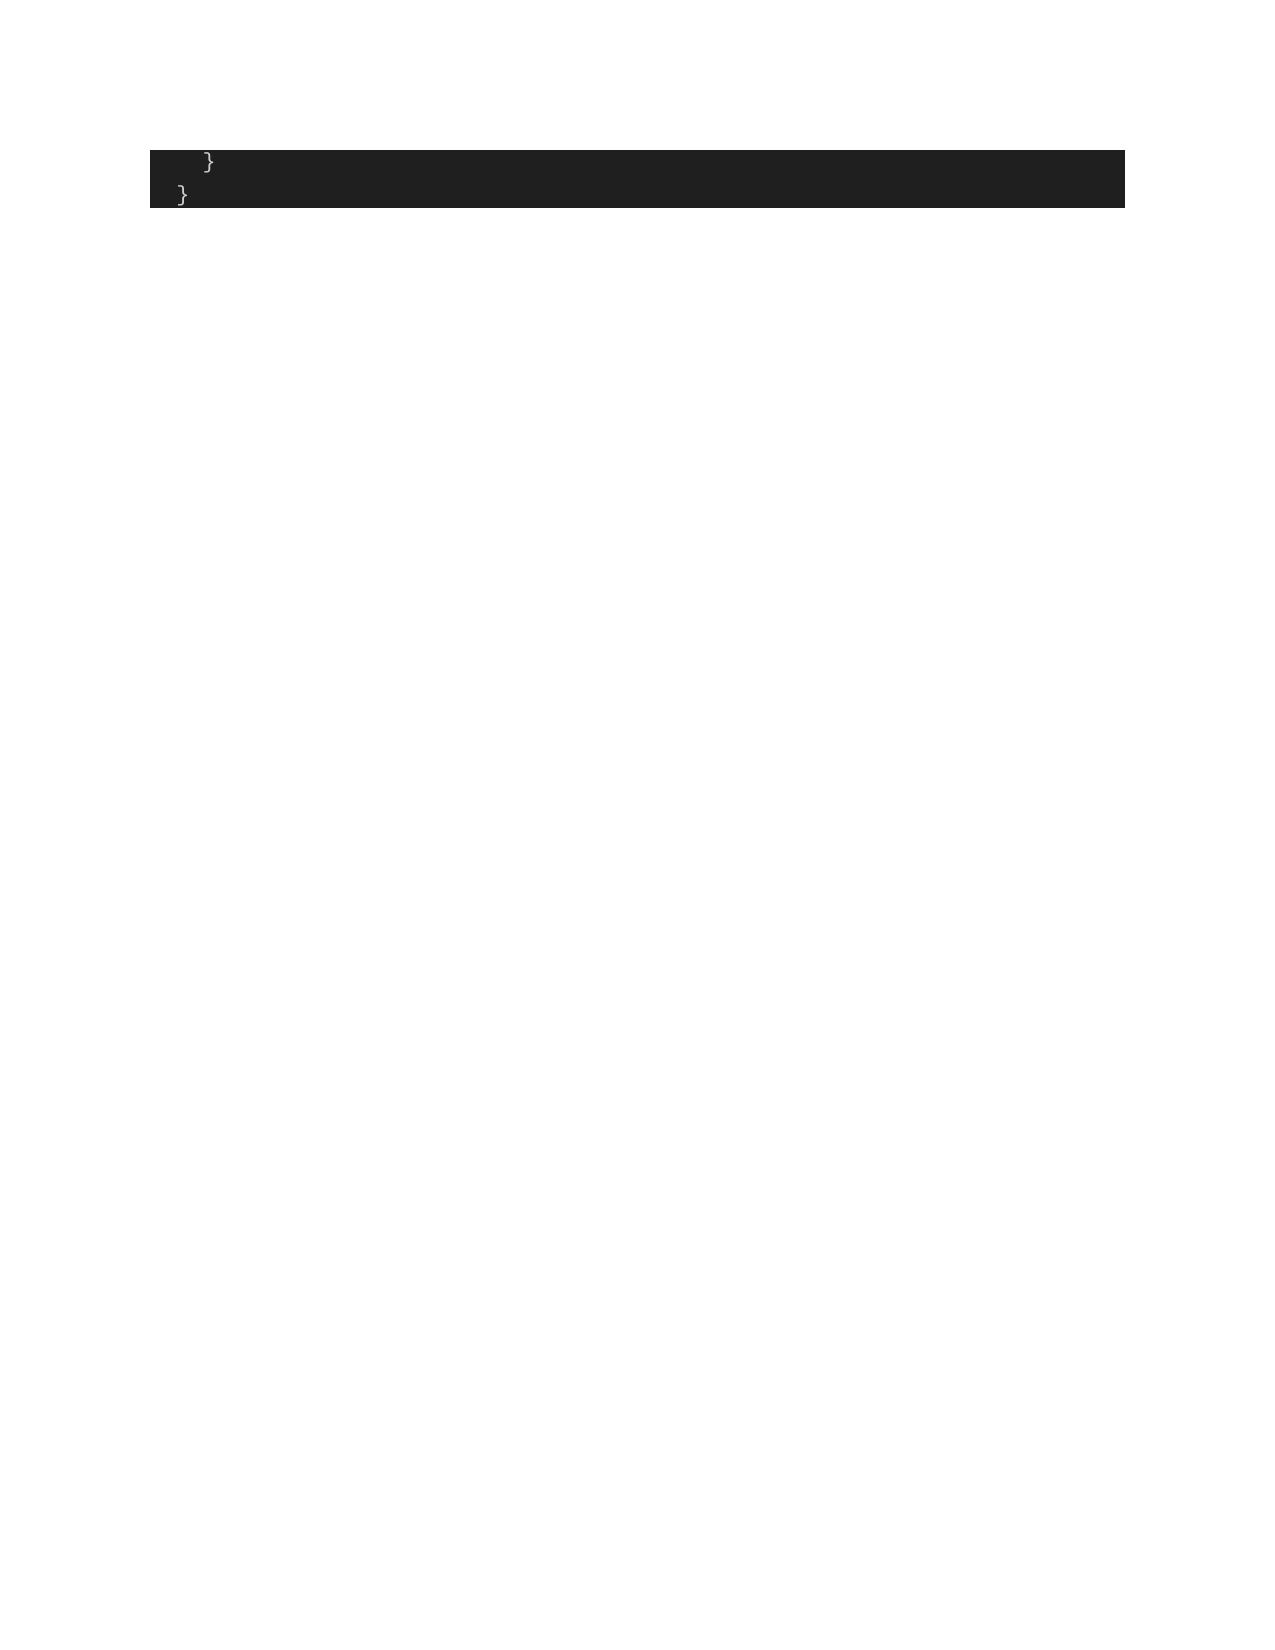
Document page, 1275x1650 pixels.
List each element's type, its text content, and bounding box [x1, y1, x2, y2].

text } [150, 150, 1125, 175]
text } [150, 183, 1125, 208]
